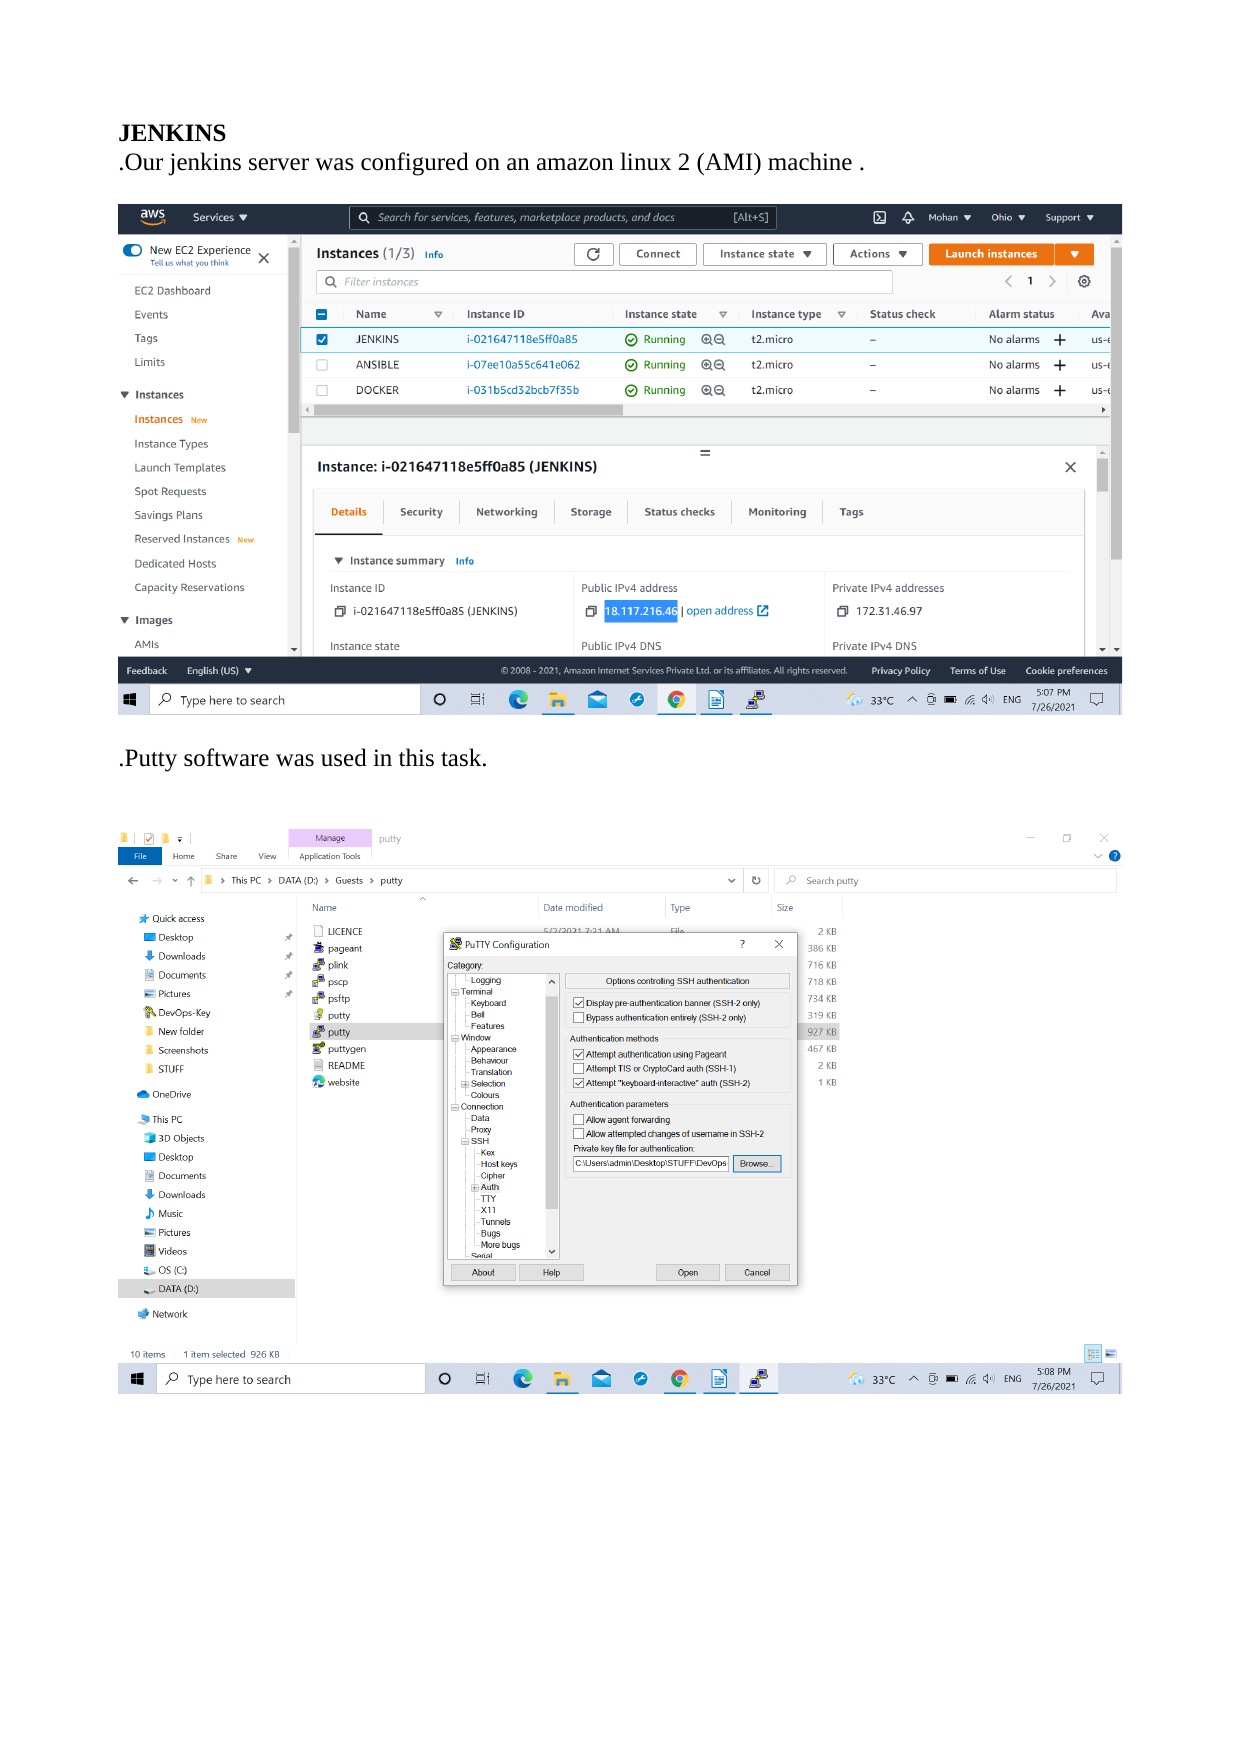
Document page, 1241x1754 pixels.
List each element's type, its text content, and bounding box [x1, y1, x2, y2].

text .Putty software was used in this task. [118, 743, 1122, 772]
text JENKINS [118, 118, 1122, 147]
picture [118, 829, 1123, 1394]
text .Our jenkins server was configured on an amazon linux 2 (AMI) machine . [118, 147, 1122, 176]
picture [118, 204, 1123, 715]
